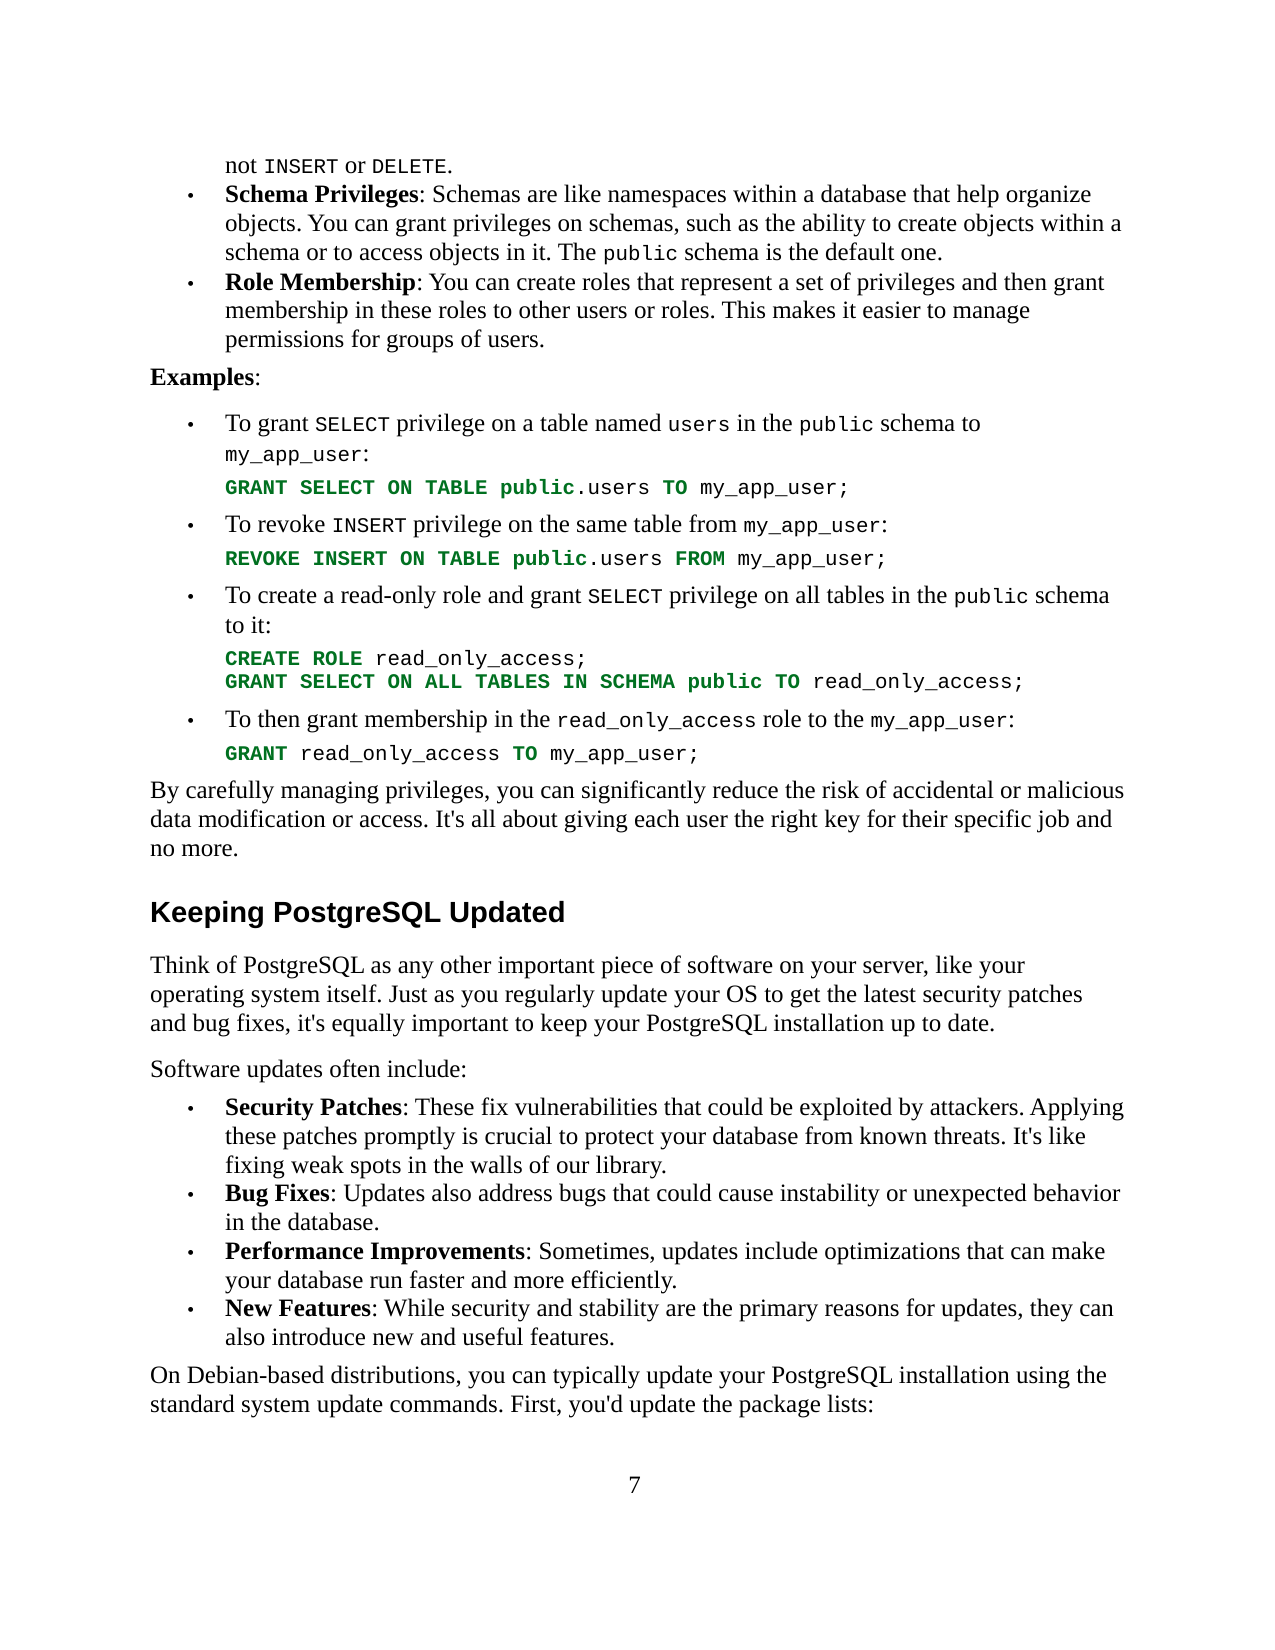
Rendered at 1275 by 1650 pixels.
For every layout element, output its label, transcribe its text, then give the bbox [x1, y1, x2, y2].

list REVOKE INSERT ON TABLE public.users FROM my_app_user; [187, 548, 1125, 571]
text On Debian-based distributions, you can typically update your PostgreSQL installation using the standard system update commands. First, you'd update the package lists: [150, 1360, 1125, 1417]
list To revoke INSERT privilege on the same table from my_app_user: [187, 509, 1125, 539]
list GRANT read_only_access TO my_app_user; [187, 742, 1125, 766]
list Schema Privileges: Schemas are like namespaces within a database that help organize objects. You can grant privileges on schemas, such as the ability to create objects within a schema or to access objects in it. The public schema is the default one. [187, 179, 1125, 267]
list To then grant membership in the read_only_access role to the my_app_user: [187, 704, 1125, 733]
list GRANT SELECT ON ALL TABLES IN SCHEMA public TO read_only_access; [187, 671, 1125, 695]
list New Features: While security and stability are the primary reasons for updates, they can also introduce new and useful features. [187, 1293, 1125, 1351]
list Role Membership: You can create roles that represent a set of privileges and then grant membership in these roles to other users or roles. This makes it easier to manage permissions for groups of users. [187, 267, 1125, 353]
text Think of PostgreSQL as any other important piece of software on your server, like your operating system itself. Just as you regularly update your OS to get the latest security patches and bug fixes, it's equally important to keep your PostgreSQL installation up to date. [150, 950, 1125, 1037]
subtitle Keeping PostgreSQL Updated [150, 895, 1125, 929]
list not INSERT or DELETE. [187, 150, 1125, 179]
list GRANT SELECT ON TABLE public.users TO my_app_user; [187, 477, 1125, 500]
text By carefully managing privileges, you can significantly reduce the risk of accidental or malicious data modification or access. It's all about giving each user the right key for their specific job and no more. [150, 775, 1125, 861]
text Examples: [150, 362, 1125, 391]
list Bug Fixes: Updates also address bugs that could cause instability or unexpected behavior in the database. [187, 1178, 1125, 1236]
list Security Patches: These fix vulnerabilities that could be exploited by attackers. Applying these patches promptly is crucial to protect your database from known threats. It's like fixing weak spots in the walls of our library. [187, 1092, 1125, 1178]
list To create a read-only role and grant SELECT privilege on all tables in the public schema to it: [187, 580, 1125, 639]
list CREATE ROLE read_only_access; [187, 648, 1125, 671]
list Performance Improvements: Sometimes, updates include optimizations that can make your database run faster and more efficiently. [187, 1236, 1125, 1293]
list To grant SELECT privilege on a table named users in the public schema to my_app_user: [187, 408, 1125, 468]
text Software updates often include: [150, 1054, 1125, 1083]
